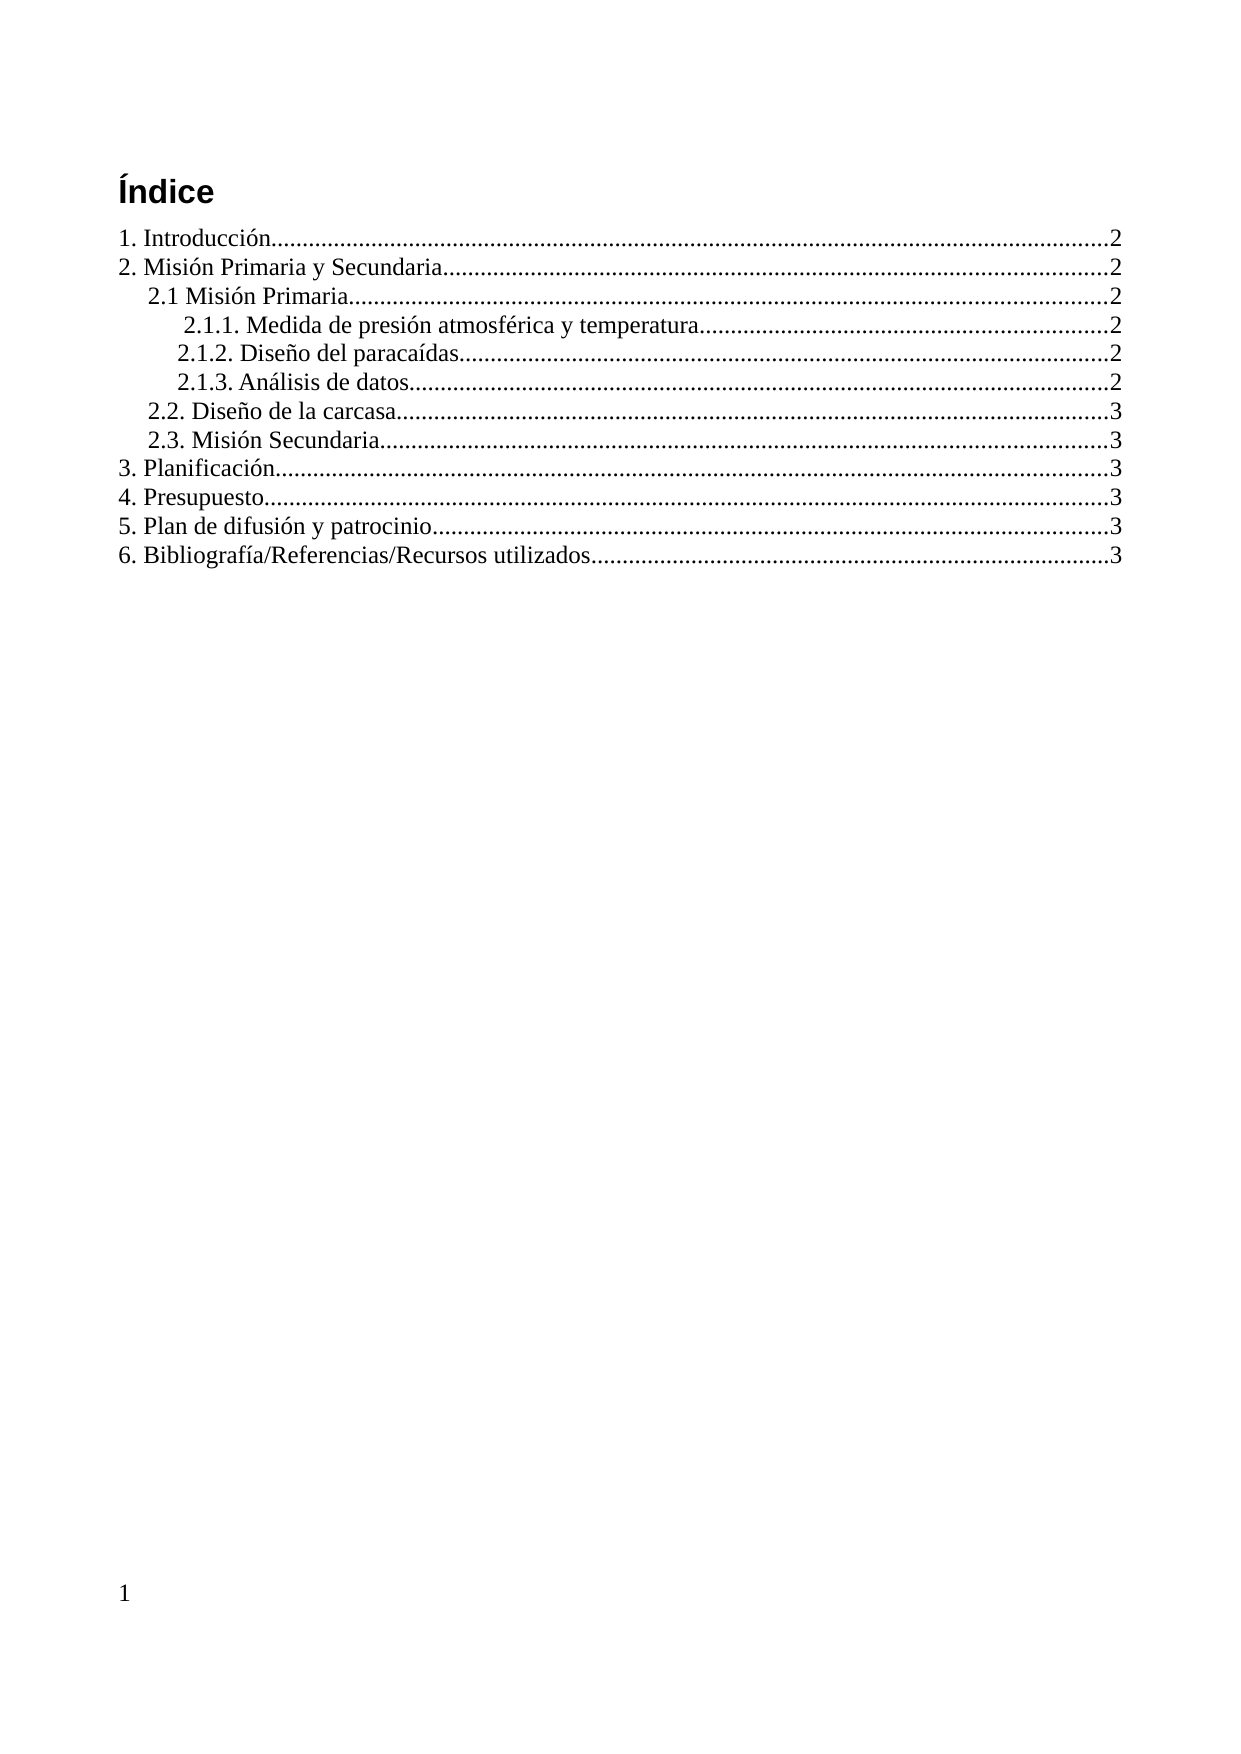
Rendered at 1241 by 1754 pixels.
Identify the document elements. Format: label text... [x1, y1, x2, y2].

subtitle Índice [118, 173, 1122, 211]
text 2.1 Misión Primaria 2 [148, 281, 1122, 310]
text 2. Misión Primaria y Secundaria 2 [118, 252, 1122, 281]
text 2.3. Misión Secundaria 3 [148, 425, 1122, 453]
text 2.1.3. Análisis de datos 2 [177, 367, 1122, 396]
text 6. Bibliografía/Referencias/Recursos utilizados 3 [118, 540, 1122, 568]
text 2.1.2. Diseño del paracaídas 2 [177, 338, 1122, 367]
text 3. Planificación 3 [118, 453, 1122, 482]
text 2.2. Diseño de la carcasa 3 [148, 396, 1122, 425]
text 5. Plan de difusión y patrocinio 3 [118, 511, 1122, 540]
text 2.1.1. Medida de presión atmosférica y temperatura 2 [177, 310, 1122, 338]
text 1. Introducción 2 [118, 223, 1122, 252]
text 4. Presupuesto 3 [118, 482, 1122, 511]
